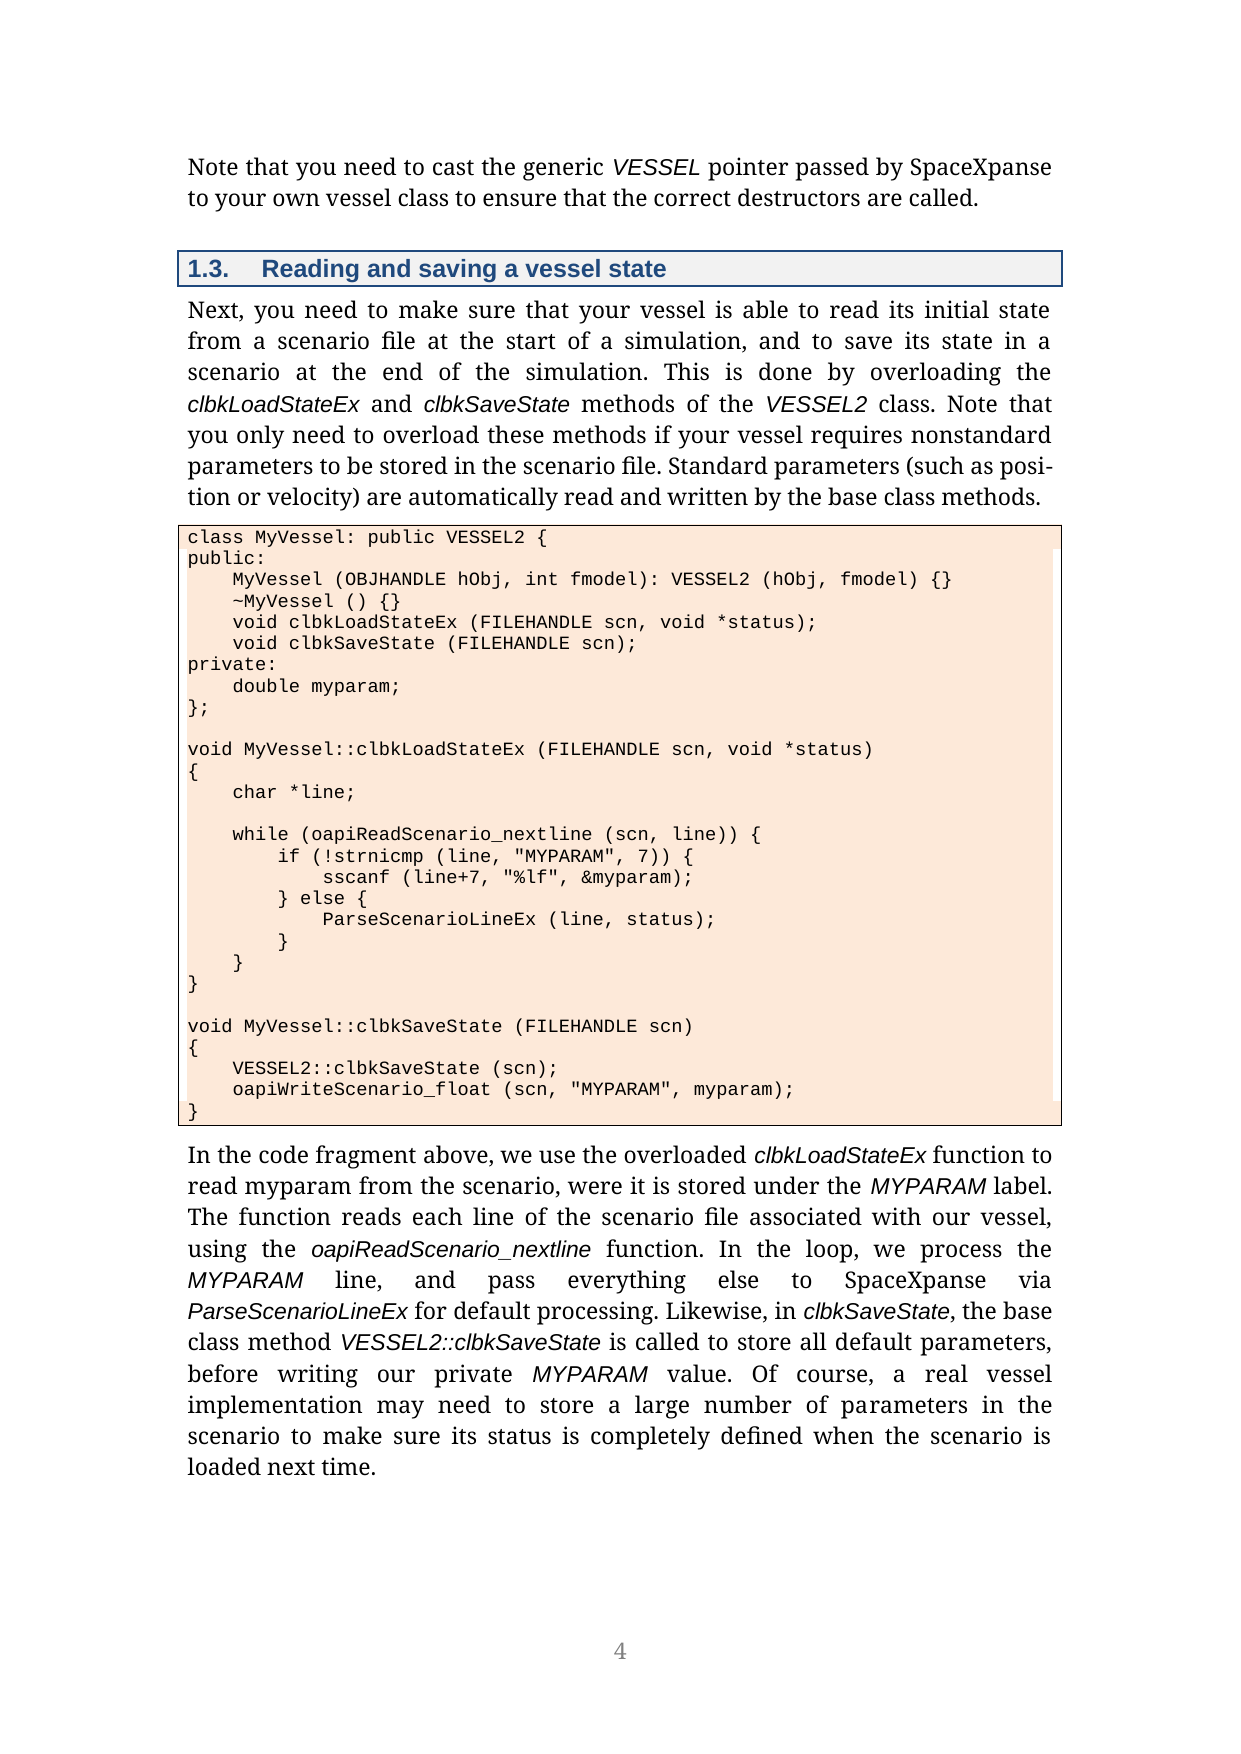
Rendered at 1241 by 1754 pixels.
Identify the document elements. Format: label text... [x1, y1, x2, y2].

text Next, you need to make sure that your vessel is able to read its initial state from a scenario file at the start of a simulation, and to save its state in a scenario at the end of the simulation. This is done by overloading the clbkLoadStateEx and clbkSave­State methods of the VESSEL2 class. Note that you only need to overload these methods if your vessel requires nonstandard parameters to be stored in the scenario file. Standard parameters (such as posi­tion or velocity) are automatically read and written by the base class methods. [187, 293, 1053, 512]
text { [187, 761, 1053, 783]
text void clbkLoadStateEx (FILEHANDLE scn, void *status); [187, 613, 1053, 634]
subtitle Reading and saving a vessel state [179, 252, 1061, 285]
text oapiWriteScenario_float (scn, "MYPARAM", myparam); [187, 1080, 1053, 1098]
text } [187, 931, 1053, 953]
text if (!strnicmp (line, "MYPARAM", 7)) { [187, 846, 1053, 868]
text } [187, 974, 1053, 995]
text ParseScenarioLineEx (line, status); [187, 910, 1053, 931]
text while (oapiReadScenario_nextline (scn, line)) { [187, 825, 1053, 846]
text public: [187, 549, 1053, 570]
text } [187, 953, 1053, 974]
text void MyVessel::clbkSaveState (FILEHANDLE scn) [187, 1016, 1053, 1038]
text }; [187, 698, 1053, 719]
text class MyVessel: public VESSEL2 { [179, 526, 1061, 549]
text void MyVessel::clbkLoadStateEx (FILEHANDLE scn, void *status) [187, 740, 1053, 761]
text } else { [187, 889, 1053, 910]
text ~MyVessel () {} [187, 591, 1053, 613]
text In the code fragment above, we use the overloaded clbkLoadStateEx function to read my­param from the scenario, were it is stored under the MYPARAM label. The func­tion reads each line of the scenario file associated with our vessel, using the oapiReadSce­nario_nextline function. In the loop, we process the MYPARAM line, and pass everything else to SpaceXpanse via ParseScenarioLineEx for default processing. Likewise, in clbkSaveState, the base class method VESSEL2::clbkSaveState is called to store all default parameters, before writing our private MYPARAM value. Of course, a real vessel implementation may need to store a large number of pa­rameters in the scenario to make sure its status is completely defined when the scenario is loaded next time. [187, 1138, 1053, 1482]
text sscanf (line+7, "%lf", &myparam); [187, 868, 1053, 889]
text private: [187, 655, 1053, 676]
text } [179, 1098, 1061, 1125]
text double myparam; [187, 676, 1053, 698]
text VESSEL2::clbkSaveState (scn); [187, 1059, 1053, 1080]
text { [187, 1038, 1053, 1059]
text char *line; [187, 783, 1053, 804]
text Note that you need to cast the generic VESSEL pointer passed by SpaceXpanse to your own vessel class to ensure that the correct destructors are called. [187, 150, 1053, 212]
text MyVessel (OBJHANDLE hObj, int fmodel): VESSEL2 (hObj, fmodel) {} [187, 570, 1053, 591]
text void clbkSaveState (FILEHANDLE scn); [187, 634, 1053, 655]
